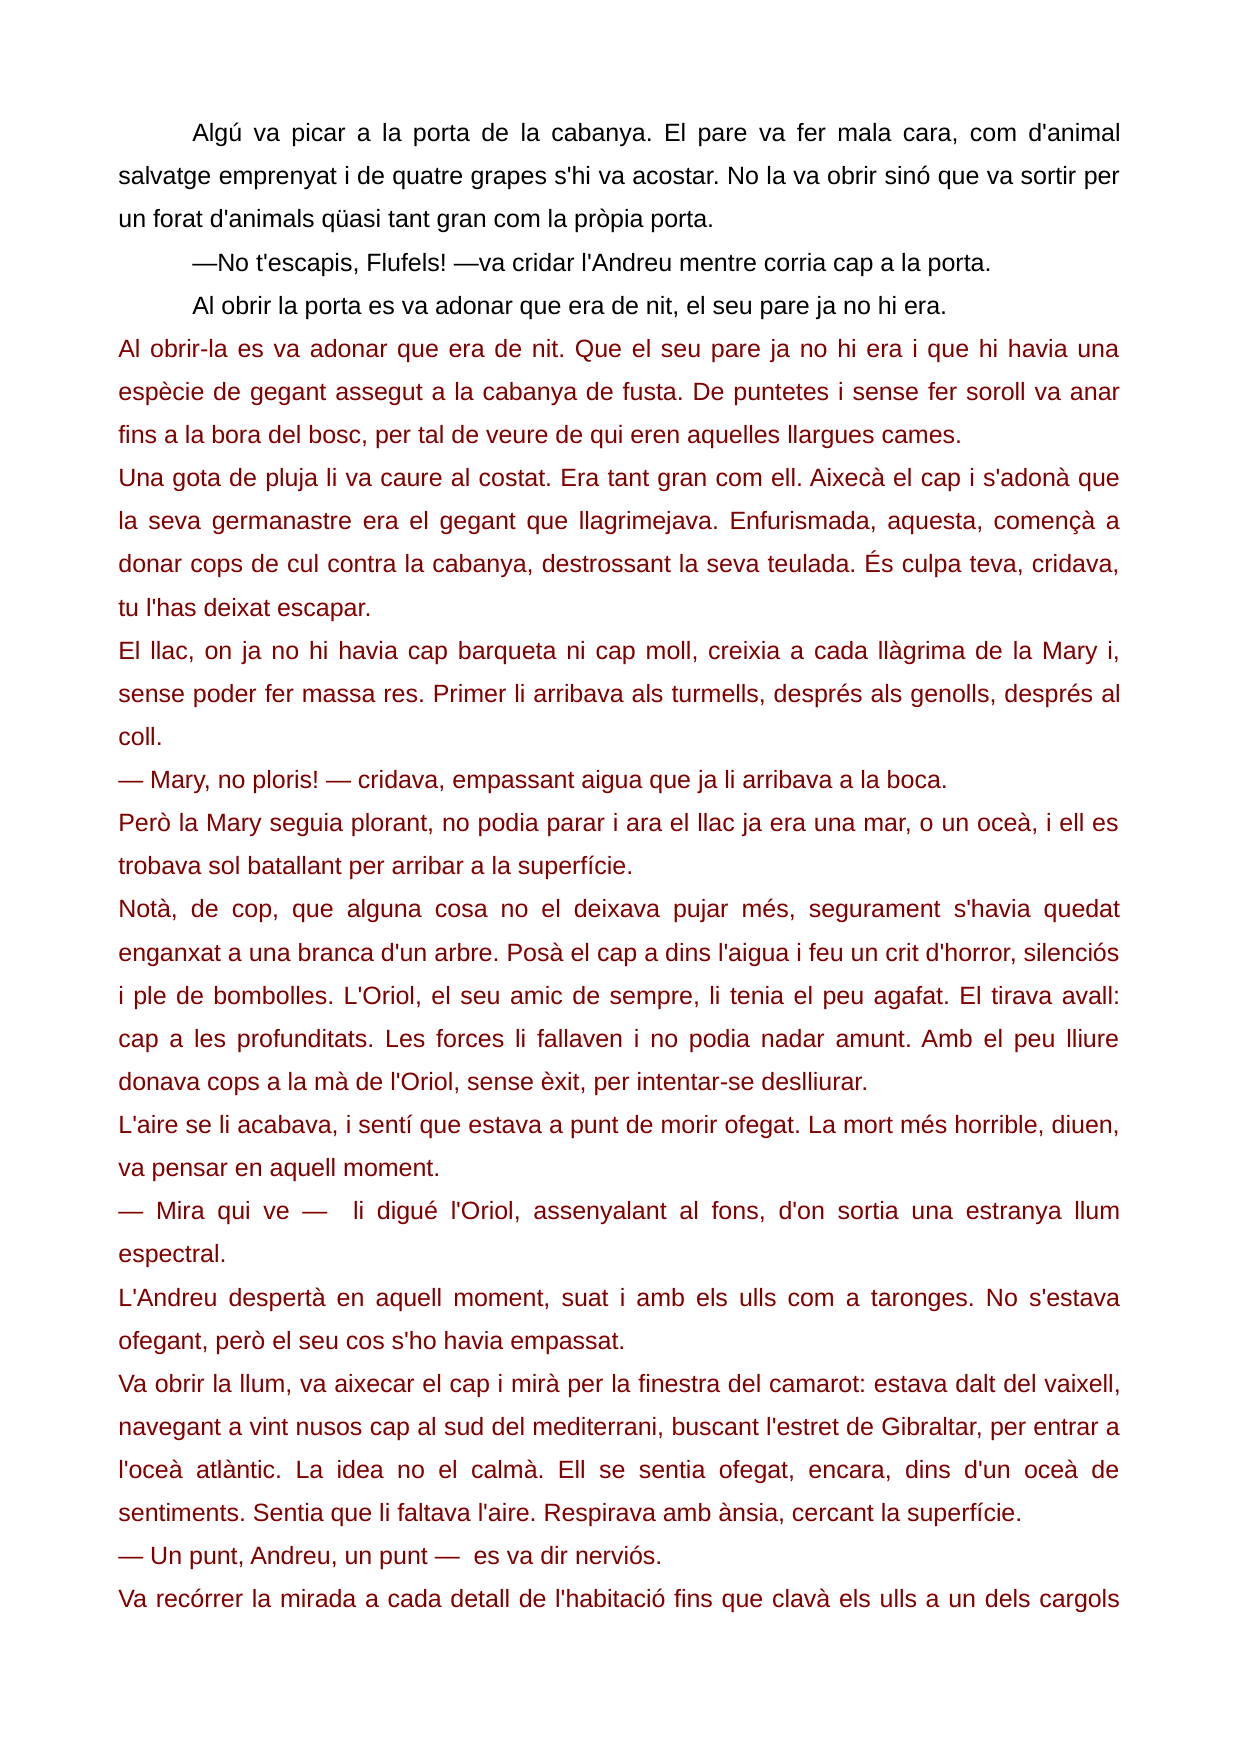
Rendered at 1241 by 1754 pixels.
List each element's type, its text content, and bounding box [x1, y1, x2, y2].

text Una gota de pluja li va caure al costat. Era tant gran com ell. Aixecà el cap i s'adonà que la seva germanastre era el gegant que llagrimejava. Enfurismada, aquesta, començà a donar cops de cul contra la cabanya, destrossant la seva teulada. És culpa teva, cridava, tu l'has deixat escapar. [118, 463, 1122, 621]
text Va obrir la llum, va aixecar el cap i mirà per la finestra del camarot: estava dalt del vaixell, navegant a vint nusos cap al sud del mediterrani, buscant l'estret de Gibraltar, per entrar a l'oceà atlàntic. La idea no el calmà. Ell se sentia ofegat, encara, dins d'un oceà de sentiments. Sentia que li faltava l'aire. Respirava amb ànsia, cercant la superfície. [118, 1369, 1122, 1527]
text — Mira qui ve — li digué l'Oriol, assenyalant al fons, d'on sortia una estranya llum espectral. [118, 1196, 1122, 1268]
text Algú va picar a la porta de la cabanya. El pare va fer mala cara, com d'animal salvatge emprenyat i de quatre grapes s'hi va acostar. No la va obrir sinó que va sortir per un forat d'animals qüasi tant gran com la pròpia porta. [118, 118, 1122, 233]
text Al obrir la porta es va adonar que era de nit, el seu pare ja no hi era. [118, 291, 1122, 319]
text Al obrir-la es va adonar que era de nit. Que el seu pare ja no hi era i que hi havia una espècie de gegant assegut a la cabanya de fusta. De puntetes i sense fer soroll va anar fins a la bora del bosc, per tal de veure de qui eren aquelles llargues cames. [118, 334, 1122, 449]
text L'Andreu despertà en aquell moment, suat i amb els ulls com a taronges. No s'estava ofegant, però el seu cos s'ho havia empassat. [118, 1282, 1122, 1354]
text Va recórrer la mirada a cada detall de l'habitació fins que clavà els ulls a un dels cargols [118, 1584, 1122, 1613]
text —No t'escapis, Flufels! —va cridar l'Andreu mentre corria cap a la porta. [118, 247, 1122, 276]
text Notà, de cop, que alguna cosa no el deixava pujar més, segurament s'havia quedat enganxat a una branca d'un arbre. Posà el cap a dins l'aigua i feu un crit d'horror, silenciós i ple de bombolles. L'Oriol, el seu amic de sempre, li tenia el peu agafat. El tirava avall: cap a les profunditats. Les forces li fallaven i no podia nadar amunt. Amb el peu lliure donava cops a la mà de l'Oriol, sense èxit, per intentar-se deslliurar. [118, 894, 1122, 1096]
text L'aire se li acabava, i sentí que estava a punt de morir ofegat. La mort més horrible, diuen, va pensar en aquell moment. [118, 1110, 1122, 1182]
text — Mary, no ploris! — cridava, empassant aigua que ja li arribava a la boca. [118, 765, 1122, 794]
text Però la Mary seguia plorant, no podia parar i ara el llac ja era una mar, o un oceà, i ell es trobava sol batallant per arribar a la superfície. [118, 808, 1122, 880]
text El llac, on ja no hi havia cap barqueta ni cap moll, creixia a cada llàgrima de la Mary i, sense poder fer massa res. Primer li arribava als turmells, després als genolls, després al coll. [118, 636, 1122, 751]
text — Un punt, Andreu, un punt — es va dir nerviós. [118, 1541, 1122, 1570]
